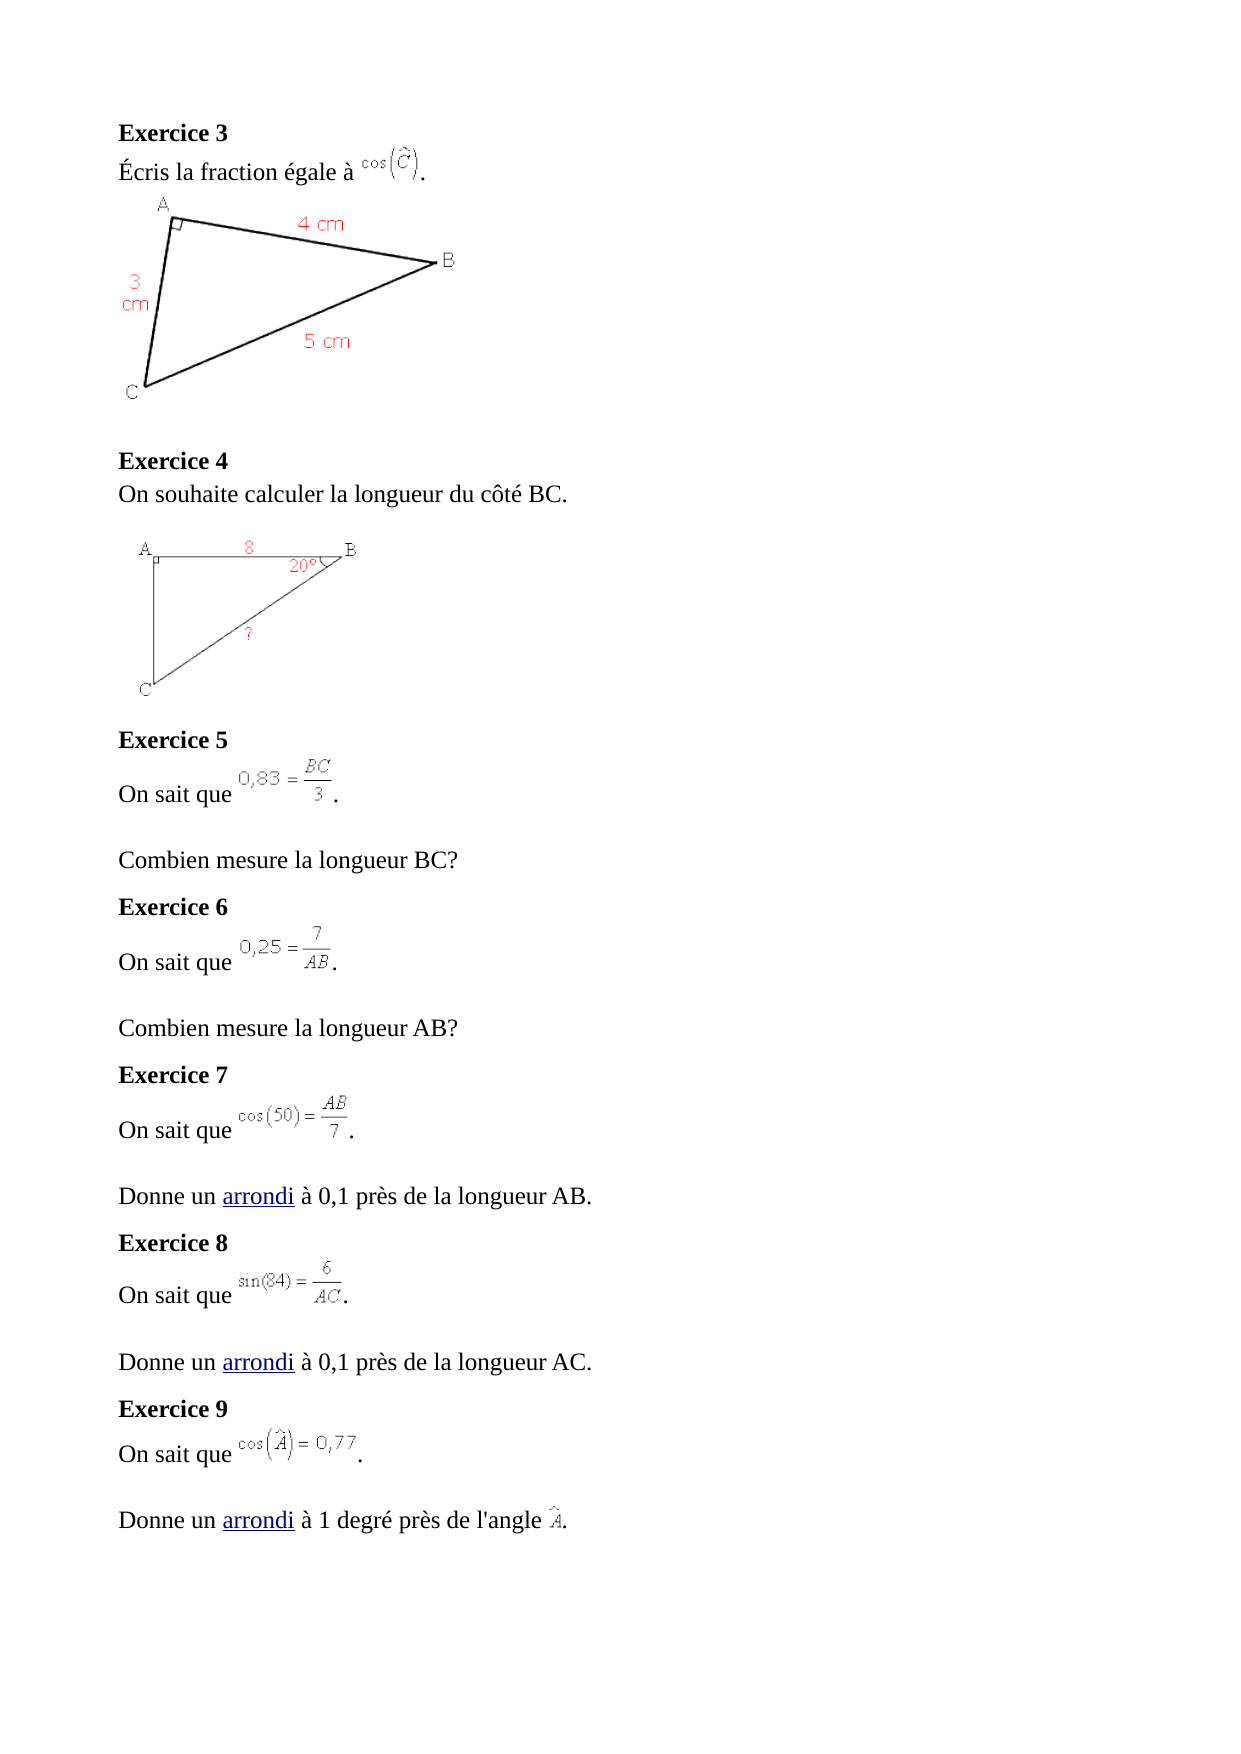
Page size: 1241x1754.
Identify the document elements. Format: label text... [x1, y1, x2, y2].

text Exercice 5 On sait que . Combien mesure la longueur BC? [118, 725, 1122, 873]
picture [238, 925, 332, 971]
picture [238, 1261, 343, 1304]
text Exercice 8 On sait que . Donne un arrondi à 0,1 près de la longueur AC. [118, 1228, 1122, 1375]
picture [360, 146, 420, 181]
picture [118, 526, 361, 707]
picture [238, 1093, 349, 1139]
picture [118, 186, 457, 427]
picture [238, 758, 333, 802]
text Exercice 3 Écris la fraction égale à . [118, 118, 1122, 186]
picture [238, 1427, 357, 1463]
text Exercice 9 On sait que . Donne un arrondi à 1 degré près de l'angle . [118, 1394, 1122, 1534]
text Exercice 7 On sait que . Donne un arrondi à 0,1 près de la longueur AB. [118, 1060, 1122, 1210]
text Exercice 4 On souhaite calculer la longueur du côté BC. [118, 446, 1122, 507]
picture [548, 1505, 562, 1529]
text Exercice 6 On sait que . Combien mesure la longueur AB? [118, 892, 1122, 1042]
